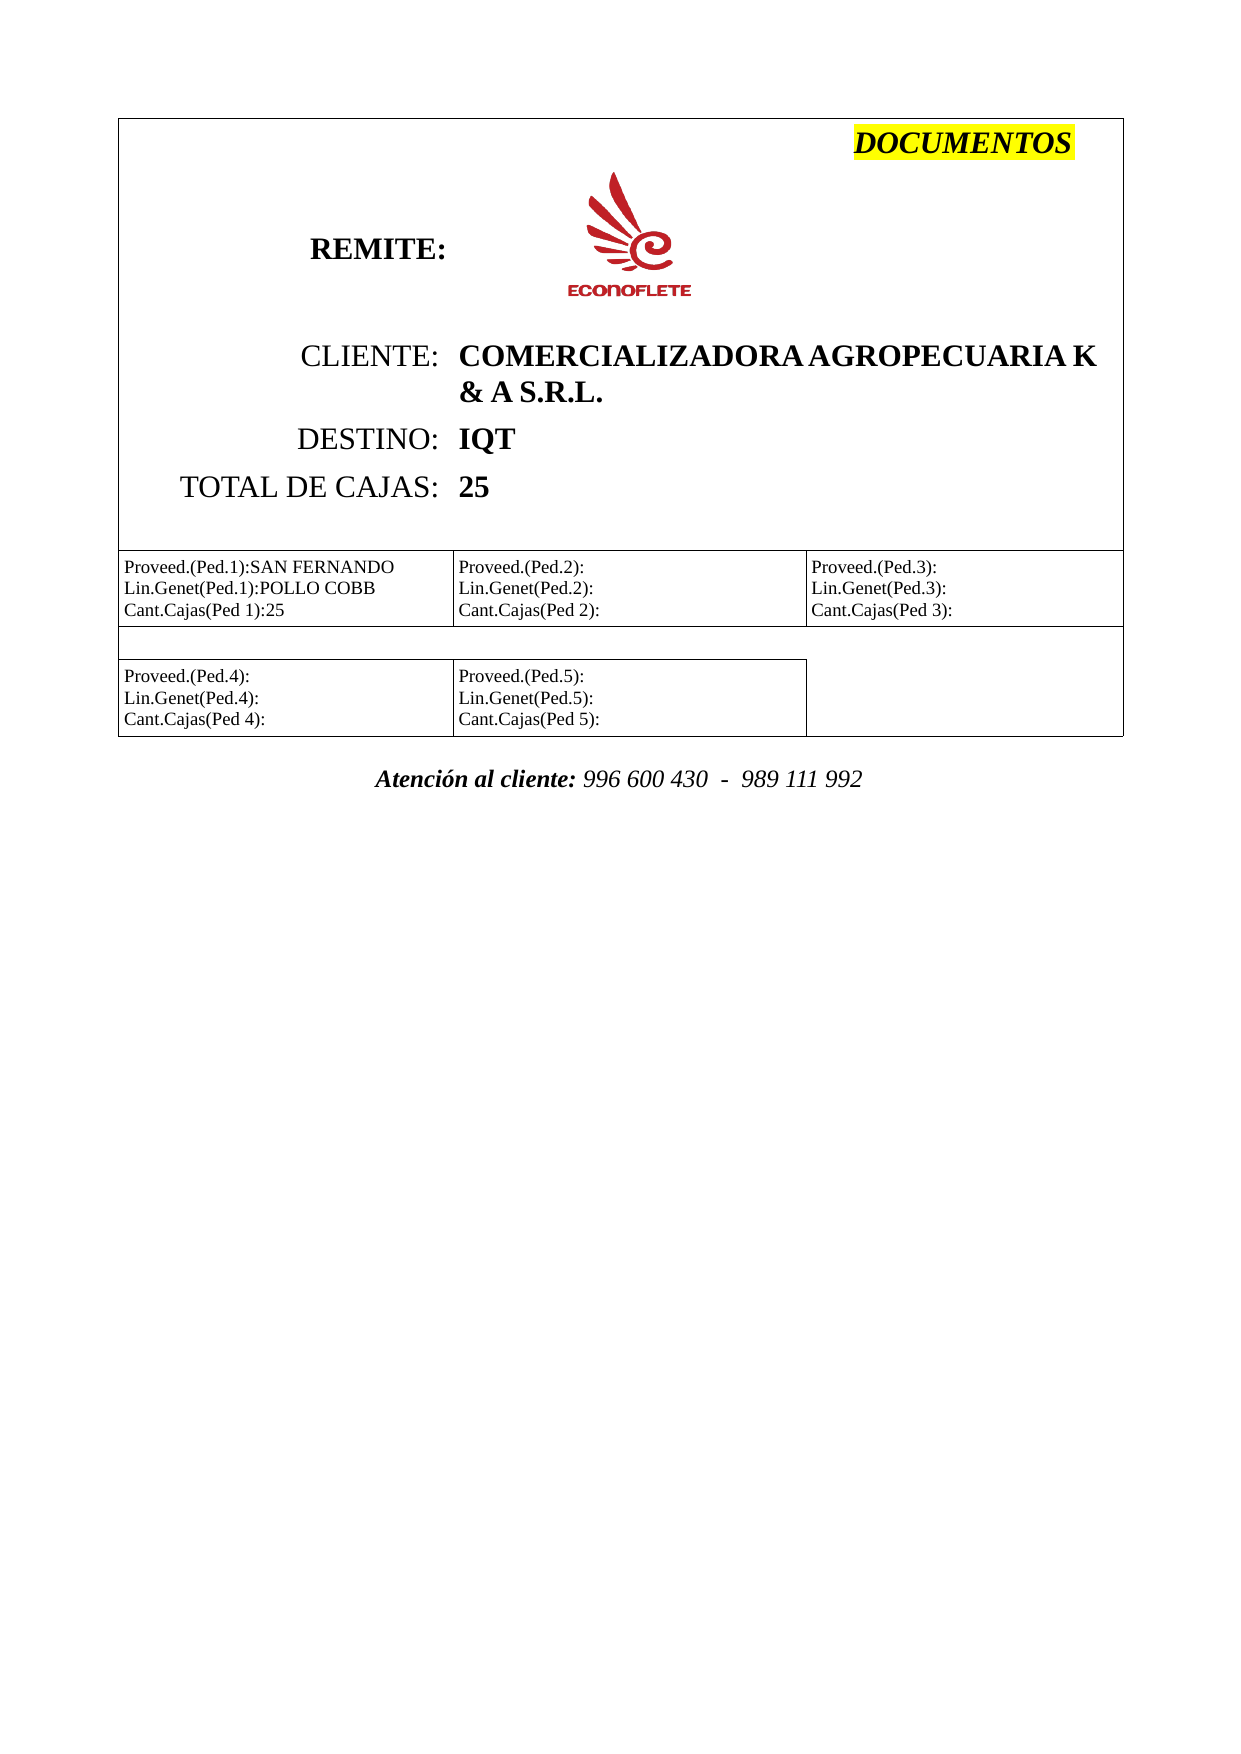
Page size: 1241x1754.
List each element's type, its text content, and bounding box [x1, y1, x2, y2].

table_cell Proveed.(Ped.2): Lin.Genet(Ped.2): Cant.Cajas(Ped 2): [454, 551, 806, 626]
table_cell [806, 510, 1123, 550]
table_header [119, 119, 453, 166]
table_cell [806, 415, 1123, 462]
table_cell 25 [453, 462, 1123, 510]
table_cell Proveed.(Ped.4): Lin.Genet(Ped.4): Cant.Cajas(Ped 4): [119, 660, 453, 736]
table_cell TOTAL DE CAJAS: [119, 462, 453, 510]
picture [552, 171, 707, 297]
table_cell [806, 627, 1123, 659]
table_cell [453, 166, 806, 332]
table_cell [453, 510, 806, 550]
table_cell Proveed.(Ped.3): Lin.Genet(Ped.3): Cant.Cajas(Ped 3): [807, 551, 1123, 626]
table_cell CLIENTE: [119, 332, 453, 415]
table_cell [806, 166, 1123, 332]
table_cell COMERCIALIZADORA AGROPECUARIA K & A S.R.L. [453, 332, 1123, 415]
table_cell DESTINO: [119, 415, 453, 462]
table_cell IQT [453, 415, 806, 462]
table_cell [119, 510, 453, 550]
table_cell Proveed.(Ped.1):SAN FERNANDO Lin.Genet(Ped.1):POLLO COBB Cant.Cajas(Ped 1):25 [119, 551, 453, 626]
table_cell [453, 627, 806, 659]
table_cell [807, 659, 1123, 736]
text Atención al cliente: 996 600 430 - 989 111 992 [118, 764, 1122, 793]
table_cell REMITE: [119, 166, 453, 332]
table_header DOCUMENTOS [806, 119, 1123, 166]
table_header [453, 119, 806, 166]
table_cell [119, 627, 453, 659]
table_cell Proveed.(Ped.5): Lin.Genet(Ped.5): Cant.Cajas(Ped 5): [454, 660, 806, 736]
